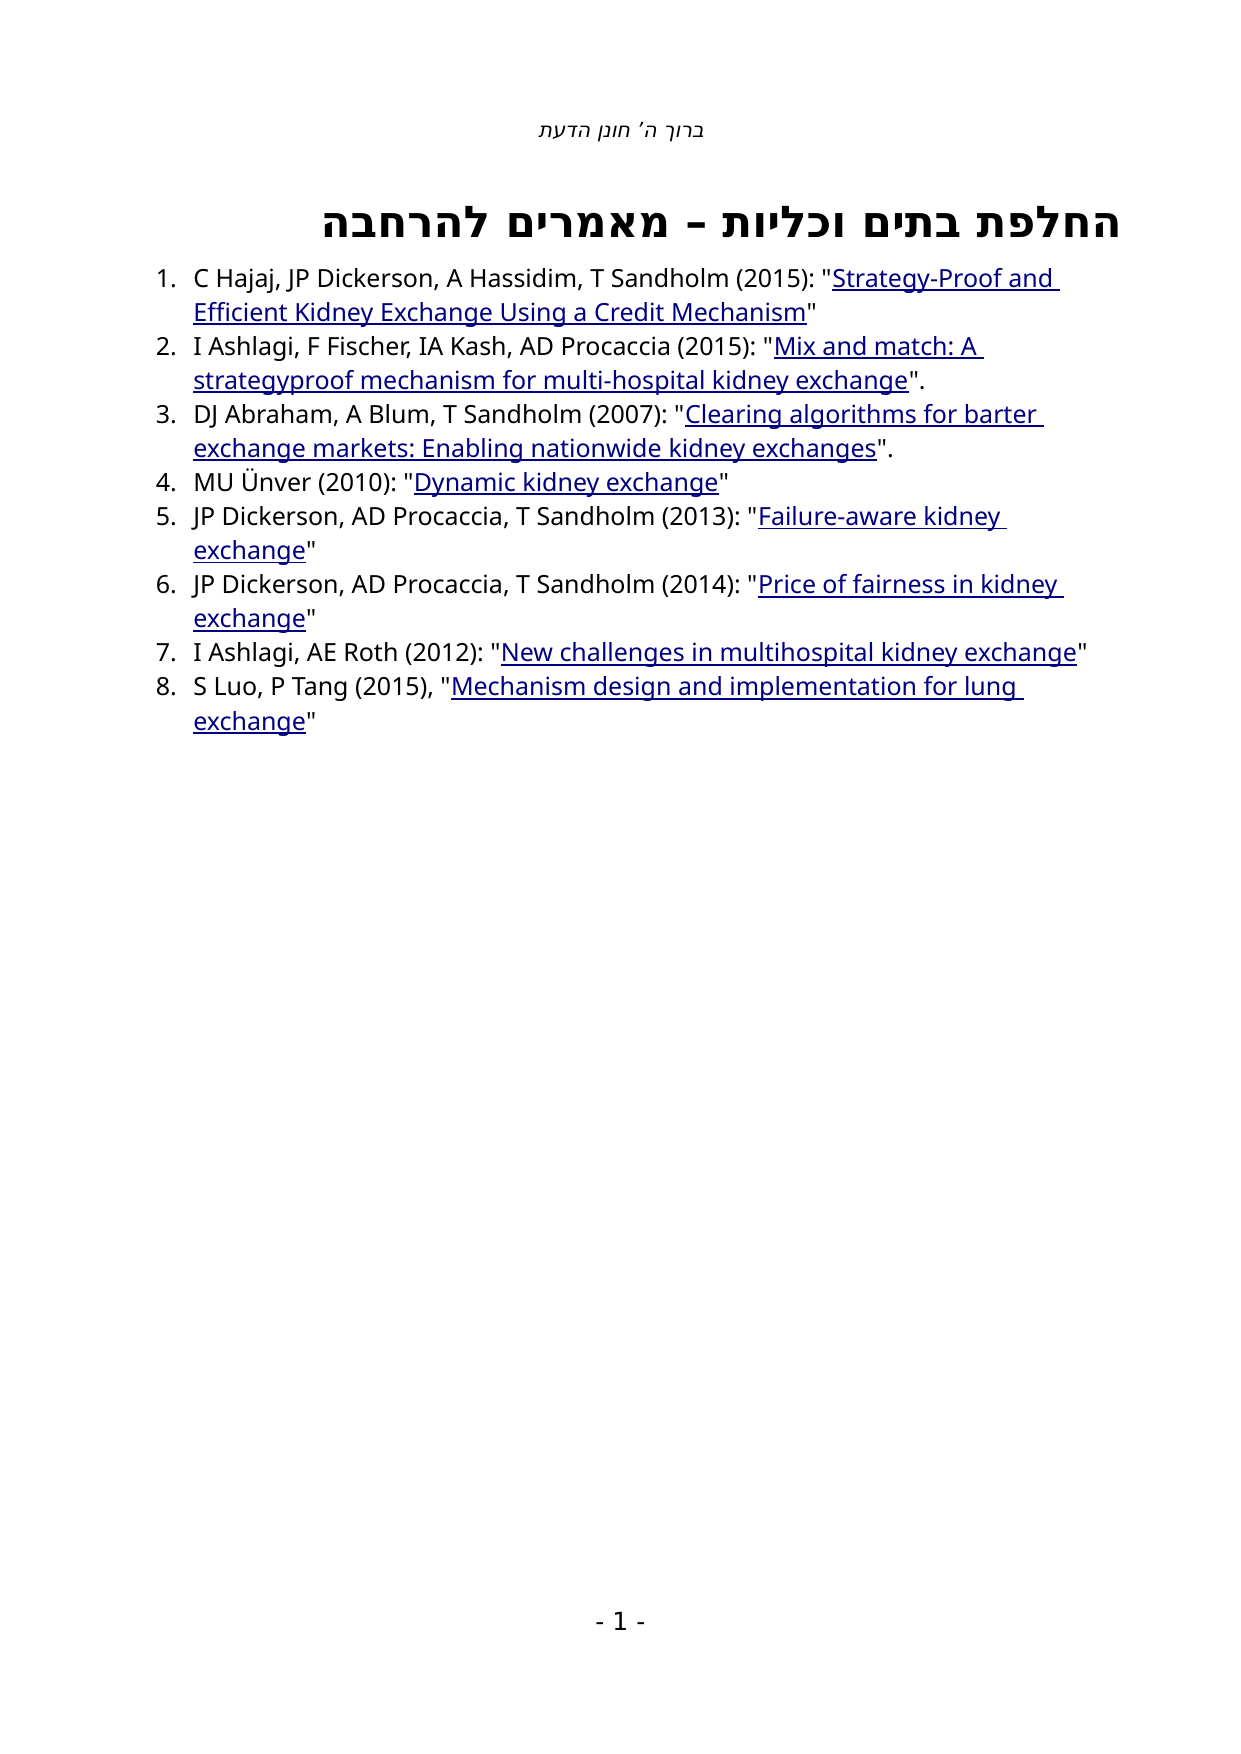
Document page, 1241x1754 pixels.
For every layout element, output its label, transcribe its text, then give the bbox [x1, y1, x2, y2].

list I Ashlagi, F Fischer, IA Kash, AD Procaccia (2015): "Mix and match: A strategyproof mechanism for multi-hospital kidney exchange". [156, 328, 1122, 397]
list MU Ünver (2010): "Dynamic kidney exchange‏" [156, 465, 1122, 499]
list JP Dickerson, AD Procaccia, T Sandholm (2014): "Price of fairness in kidney exchange‏" [156, 567, 1122, 635]
list C Hajaj, JP Dickerson, A Hassidim, T Sandholm (2015): "Strategy-Proof and Efficient Kidney Exchange Using a Credit Mechanism" [156, 260, 1122, 328]
subtitle החלפת בתים וכליות – מאמרים להרחבה [118, 197, 1122, 248]
list S Luo, P Tang (2015), "Mechanism design and implementation for lung exchange‏" [156, 669, 1122, 737]
list I Ashlagi, AE Roth (2012): "New challenges in multihospital kidney exchange‏" [156, 635, 1122, 669]
list DJ Abraham, A Blum, T Sandholm (2007): "Clearing algorithms for barter exchange markets: Enabling nationwide kidney exchanges‏". [156, 397, 1122, 465]
list JP Dickerson, AD Procaccia, T Sandholm (2013): "Failure-aware kidney exchange‏" [156, 499, 1122, 567]
